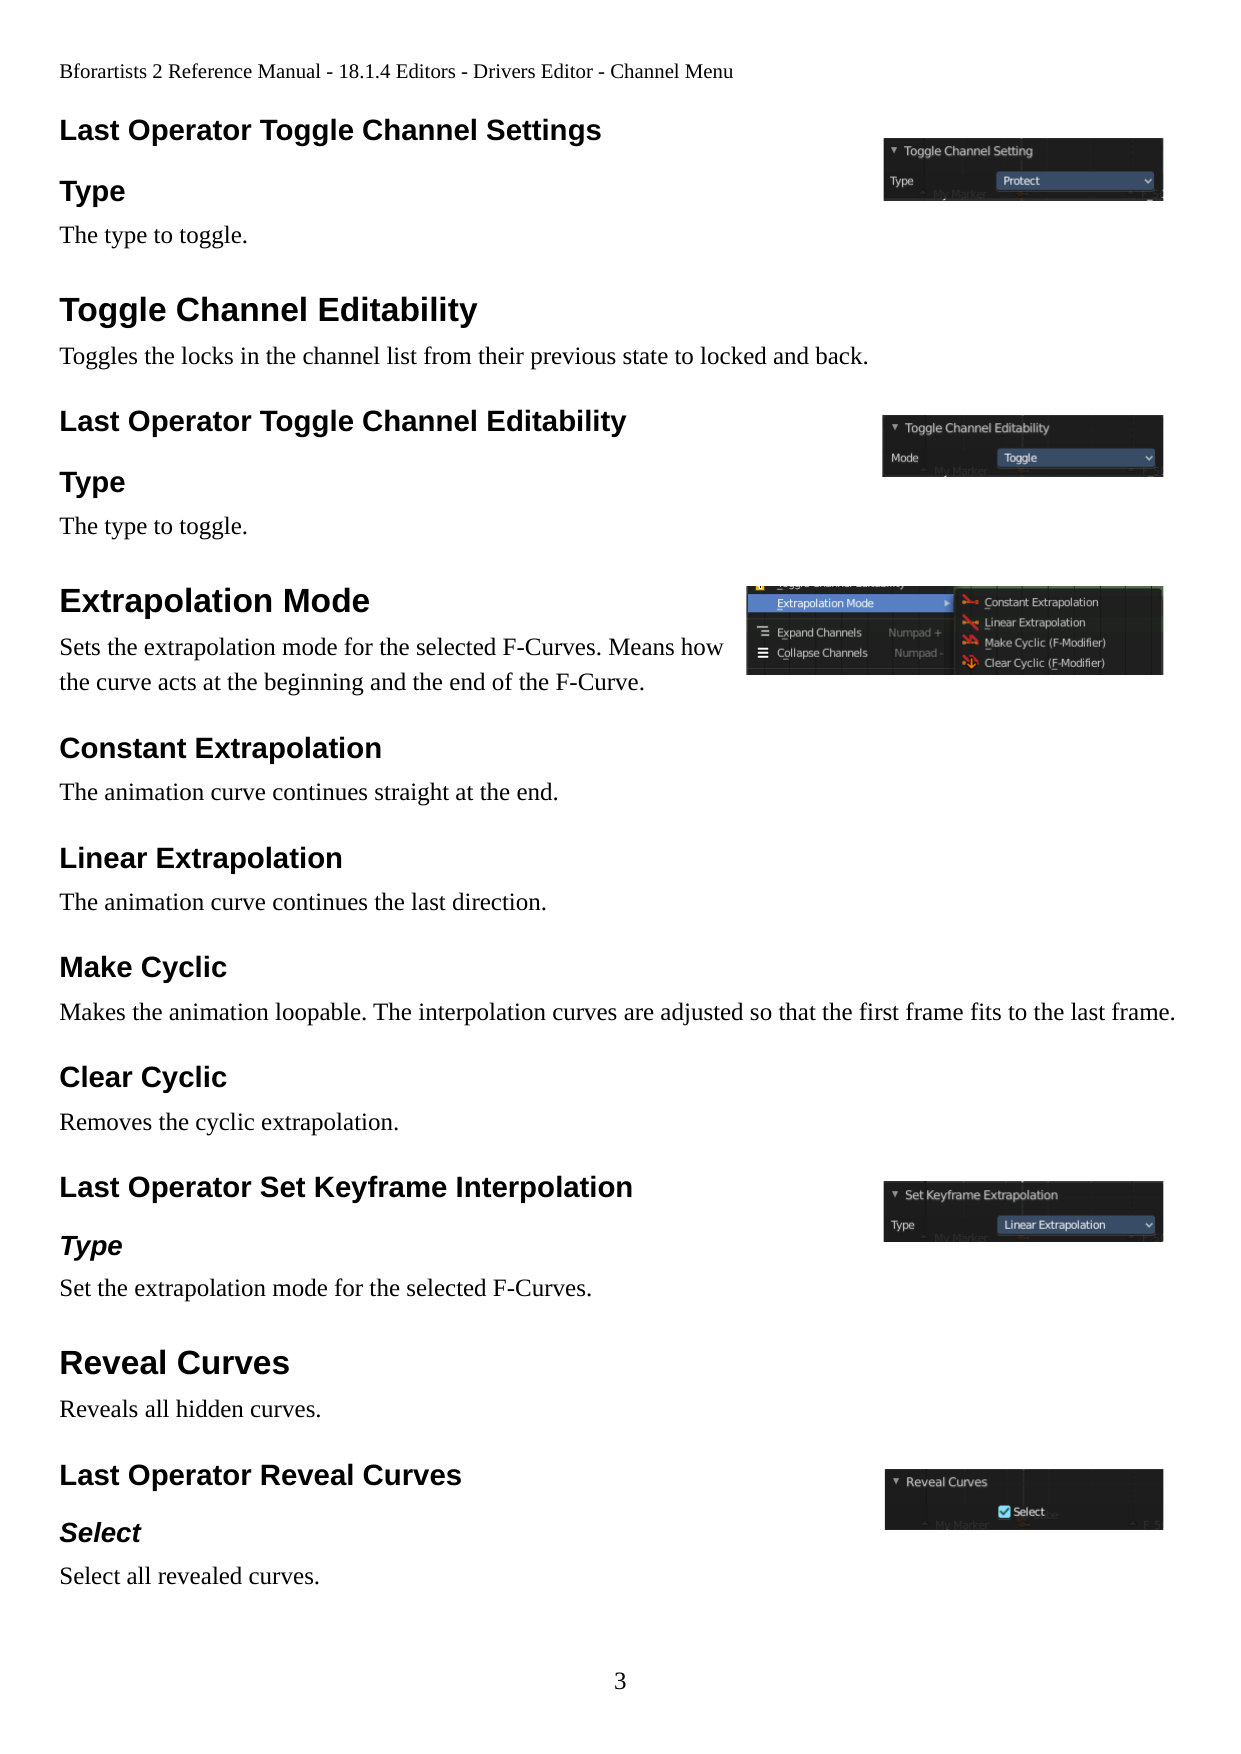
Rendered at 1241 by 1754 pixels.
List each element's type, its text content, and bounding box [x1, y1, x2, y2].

subtitle Last Operator Toggle Channel Editability [59, 404, 1181, 438]
text The type to toggle. [59, 220, 1181, 248]
subtitle Last Operator Set Keyframe Interpolation [59, 1170, 1181, 1204]
picture [883, 138, 1164, 201]
text The animation curve continues straight at the end. [59, 777, 1181, 806]
text Makes the animation loopable. The interpolation curves are adjusted so that the first frame fits to the last frame. [59, 997, 1181, 1025]
subtitle Type [59, 1229, 1181, 1261]
subtitle Last Operator Reveal Curves [59, 1458, 1181, 1492]
picture [882, 415, 1164, 477]
text Removes the cyclic extrapolation. [59, 1107, 1181, 1135]
text Select all revealed curves. [59, 1561, 1181, 1590]
picture [884, 1469, 1164, 1530]
picture [746, 586, 1164, 675]
text Reveals all hidden curves. [59, 1394, 1181, 1423]
text Set the extrapolation mode for the selected F-Curves. [59, 1273, 1181, 1302]
subtitle Make Cyclic [59, 950, 1181, 984]
text Sets the extrapolation mode for the selected F-Curves. Means how the curve acts at the beginning and the end of the F-Curve. [59, 632, 1181, 696]
subtitle Linear Extrapolation [59, 841, 1181, 874]
subtitle Constant Extrapolation [59, 731, 1181, 764]
subtitle Extrapolation Mode [59, 581, 1181, 620]
text The animation curve continues the last direction. [59, 887, 1181, 916]
subtitle Type [59, 465, 1181, 499]
subtitle Last Operator Toggle Channel Settings [59, 113, 1181, 146]
subtitle Type [59, 173, 1181, 207]
subtitle Reveal Curves [59, 1343, 1181, 1382]
subtitle Clear Cyclic [59, 1060, 1181, 1094]
text The type to toggle. [59, 511, 1181, 540]
picture [883, 1181, 1164, 1242]
subtitle Select [59, 1517, 1181, 1549]
subtitle Toggle Channel Editability [59, 289, 1181, 328]
text Toggles the locks in the channel list from their previous state to locked and back. [59, 341, 1181, 369]
